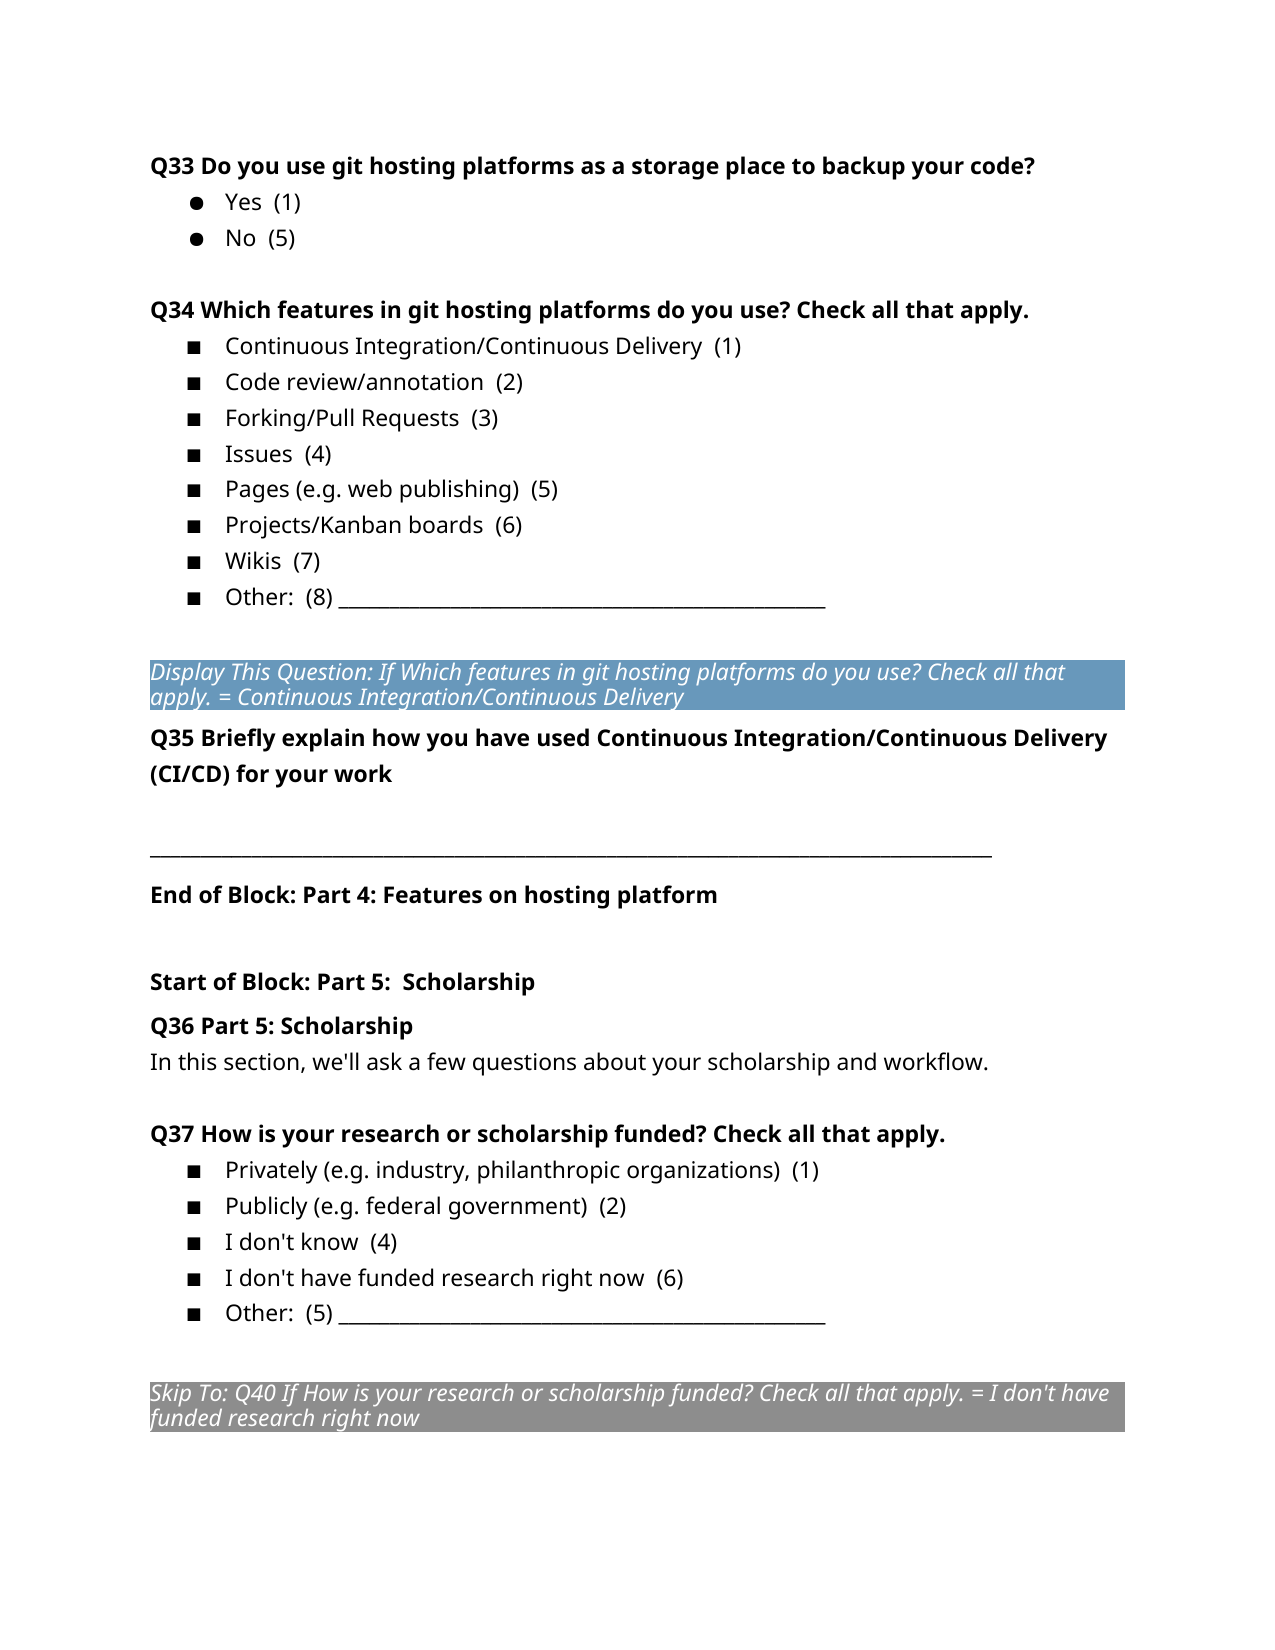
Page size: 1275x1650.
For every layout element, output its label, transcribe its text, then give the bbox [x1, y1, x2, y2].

text Q34 Which features in git hosting platforms do you use? Check all that apply. [150, 294, 1125, 325]
list Pages (e.g. web publishing) (5) [187, 473, 1125, 505]
text Q35 Briefly explain how you have used Continuous Integration/Continuous Delivery (CI/CD) for your work [150, 722, 1125, 789]
list Continuous Integration/Continuous Delivery (1) [187, 330, 1125, 361]
text Skip To: Q40 If How is your research or scholarship funded? Check all that apply. = I don't have funded research right now [150, 1382, 1125, 1432]
list Yes (1) [187, 186, 1125, 217]
text Display This Question: If Which features in git hosting platforms do you use? Check all that apply. = Continuous Integration/Continuous Delivery [150, 660, 1125, 710]
list Code review/annotation (2) [187, 366, 1125, 397]
list Other: (5) ________________________________________________ [187, 1297, 1125, 1329]
text Q36 Part 5: Scholarship In this section, we'll ask a few questions about your scholarship and workflow. [150, 1010, 1125, 1113]
text Start of Block: Part 5: Scholarship [150, 966, 1125, 997]
list I don't know (4) [187, 1226, 1125, 1257]
list Issues (4) [187, 437, 1125, 469]
text End of Block: Part 4: Features on hosting platform [150, 879, 1125, 910]
list Wikis (7) [187, 545, 1125, 577]
text Q37 How is your research or scholarship funded? Check all that apply. [150, 1118, 1125, 1149]
list Privately (e.g. industry, philanthropic organizations) (1) [187, 1154, 1125, 1185]
list Other: (8) ________________________________________________ [187, 581, 1125, 612]
text Q33 Do you use git hosting platforms as a storage place to backup your code? [150, 150, 1125, 181]
list Publicly (e.g. federal government) (2) [187, 1189, 1125, 1221]
list No (5) [187, 222, 1125, 253]
list Forking/Pull Requests (3) [187, 402, 1125, 433]
list Projects/Kanban boards (6) [187, 509, 1125, 541]
text ___________________________________________________________________________________ [150, 830, 1125, 861]
list I don't have funded research right now (6) [187, 1261, 1125, 1293]
